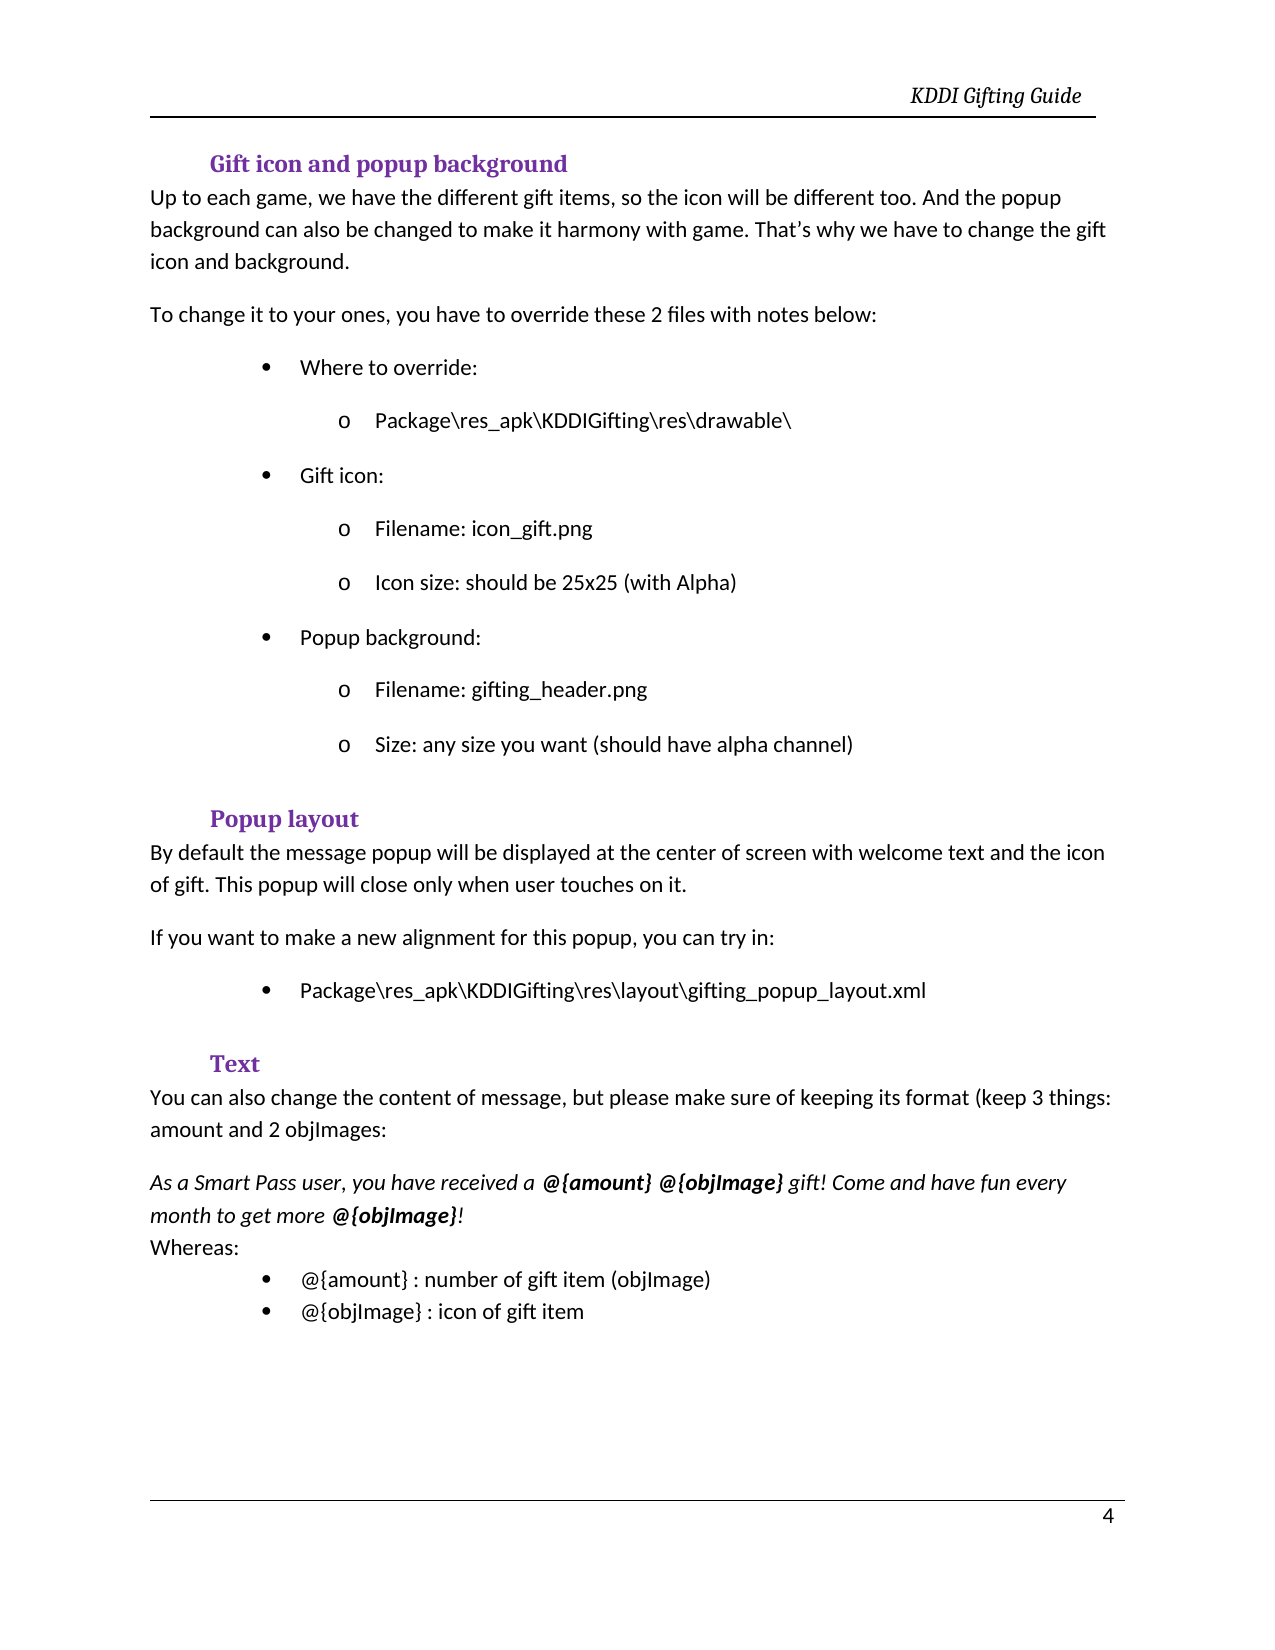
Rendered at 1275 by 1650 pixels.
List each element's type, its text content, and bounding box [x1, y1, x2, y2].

list Popup background: [262, 623, 1125, 651]
text To change it to your ones, you have to override these 2 files with notes below: [150, 300, 1125, 328]
text By default the message popup will be displayed at the center of screen with welcome text and the icon of gift. This popup will close only when user touches on it. [150, 838, 1125, 898]
list Package\res_apk\KDDIGifting\res\drawable\ [337, 406, 1125, 436]
text If you want to make a new alignment for this popup, you can try in: [150, 923, 1125, 951]
text You can also change the content of message, but please make sure of keeping its format (keep 3 things: amount and 2 objImages: [150, 1083, 1125, 1143]
list @{amount} : number of gift item (objImage) [262, 1265, 1125, 1293]
text As a Smart Pass user, you have received a @{amount} @{objImage} gift! Come and have fun every month to get more @{objImage}! [150, 1168, 1125, 1229]
subtitle Popup layout [210, 805, 1125, 834]
list Filename: icon_gift.png [337, 514, 1125, 543]
list @{objImage} : icon of gift item [262, 1297, 1125, 1325]
list Size: any size you want (should have alpha channel) [337, 730, 1125, 759]
list Where to override: [262, 353, 1125, 381]
subtitle Gift icon and popup background [210, 150, 1125, 179]
list Filename: gifting_header.png [337, 676, 1125, 705]
list Icon size: should be 25x25 (with Alpha) [337, 568, 1125, 597]
list Gift icon: [262, 461, 1125, 489]
text Up to each game, we have the different gift items, so the icon will be different too. And the popup background can also be changed to make it harmony with game. That’s why we have to change the gift icon and background. [150, 183, 1125, 275]
list Package\res_apk\KDDIGifting\res\layout\gifting_popup_layout.xml [262, 976, 1125, 1004]
text Whereas: [150, 1233, 1125, 1261]
subtitle Text [210, 1050, 1125, 1079]
